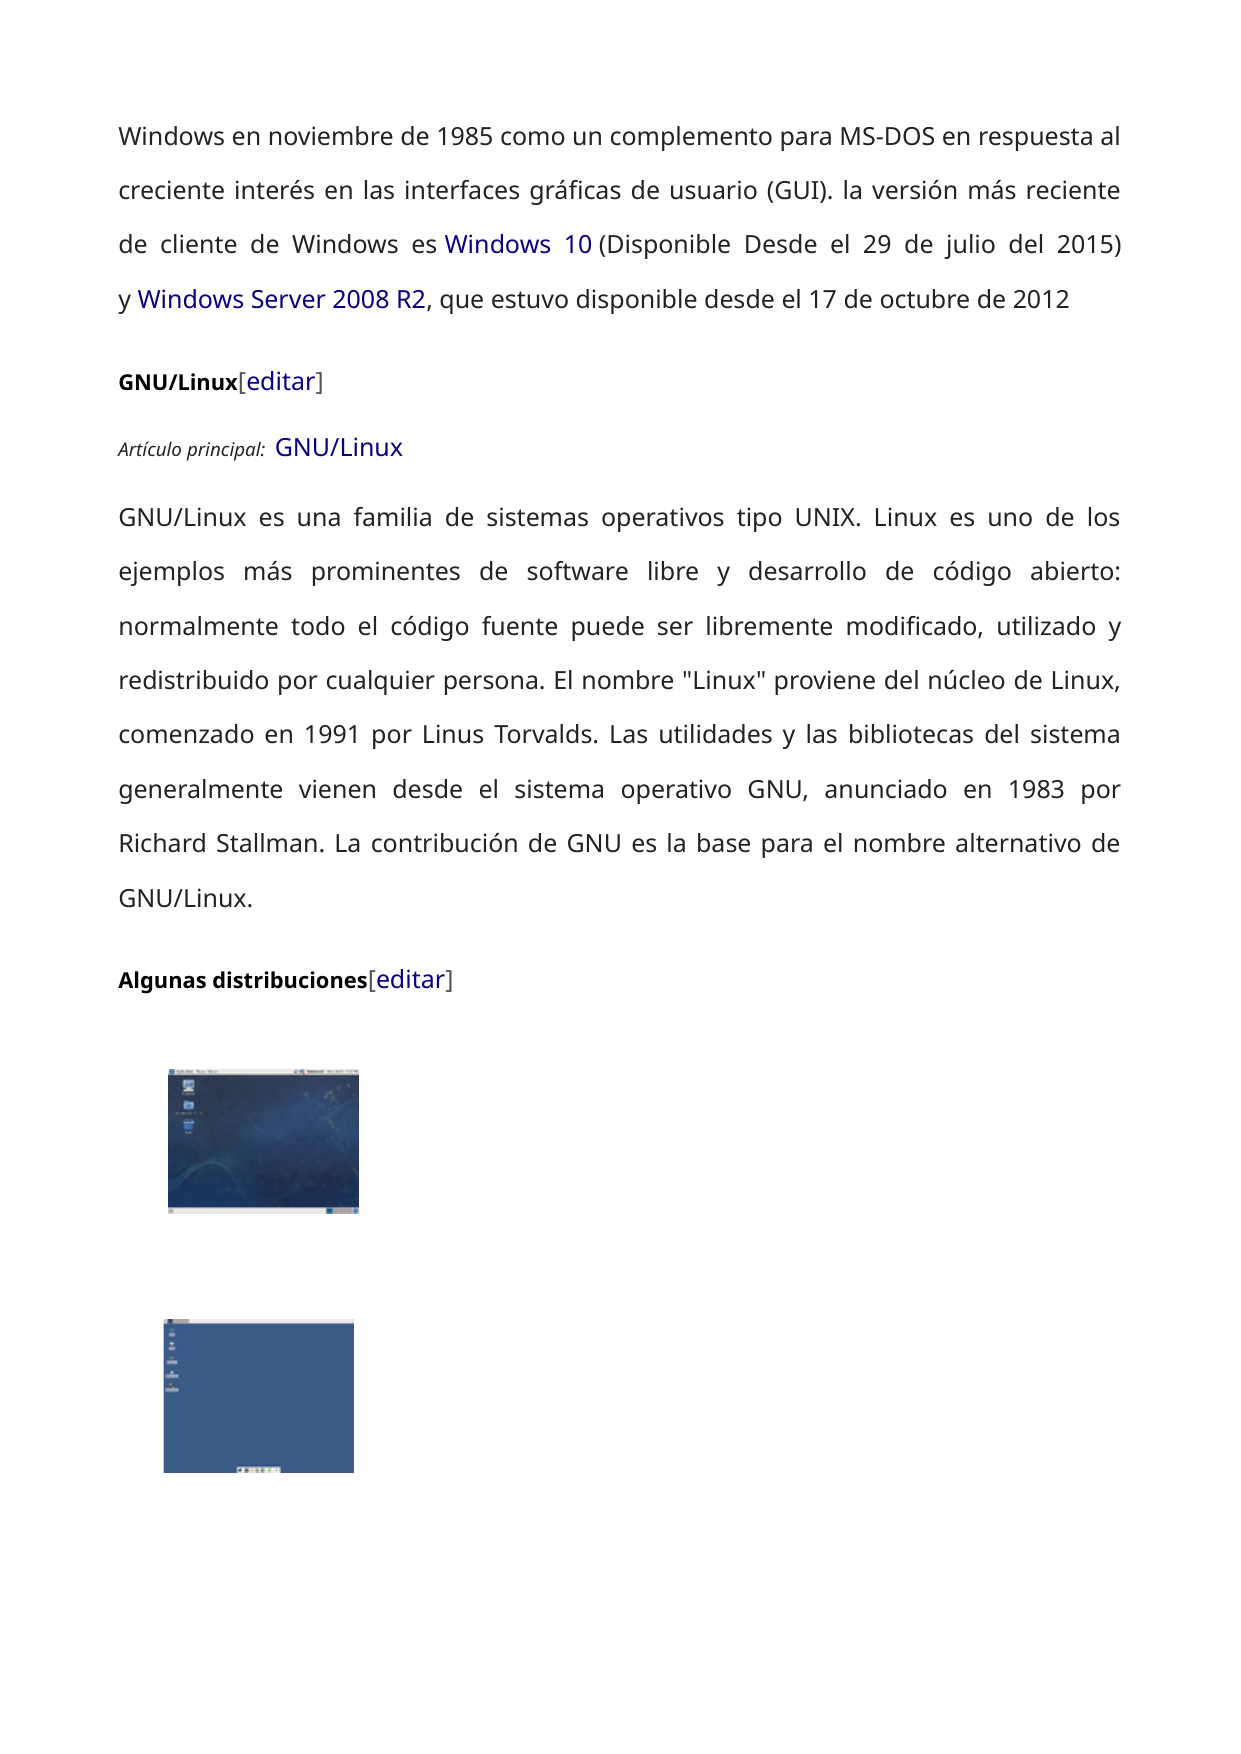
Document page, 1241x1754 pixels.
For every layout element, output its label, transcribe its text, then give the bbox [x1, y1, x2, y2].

picture [163, 1319, 354, 1473]
text Artículo principal: GNU/Linux [118, 430, 1122, 464]
subtitle GNU/Linux[editar] [118, 363, 1122, 397]
picture [168, 1069, 359, 1214]
text GNU/Linux es una familia de sistemas operativos tipo UNIX. Linux es uno de los ejemplos más prominentes de software libre y desarrollo de código abierto: normalmente todo el código fuente puede ser libremente modificado, utilizado y redistribuido por cualquier persona. El nombre "Linux" proviene del núcleo de Linux, comenzado en 1991 por Linus Torvalds. Las utilidades y las bibliotecas del sistema generalmente vienen desde el sistema operativo GNU, anunciado en 1983 por Richard Stallman. La contribución de GNU es la base para el nombre alternativo de GNU/Linux. [118, 499, 1122, 914]
subtitle Algunas distribuciones[editar] [118, 962, 1122, 996]
text Windows en noviembre de 1985 como un complemento para MS-DOS en respuesta al creciente interés en las interfaces gráficas de usuario (GUI). la versión más reciente de cliente de Windows es Windows 10 (Disponible Desde el 29 de julio del 2015) y Windows Server 2008 R2, que estuvo disponible desde el 17 de octubre de 2012 [118, 118, 1122, 316]
